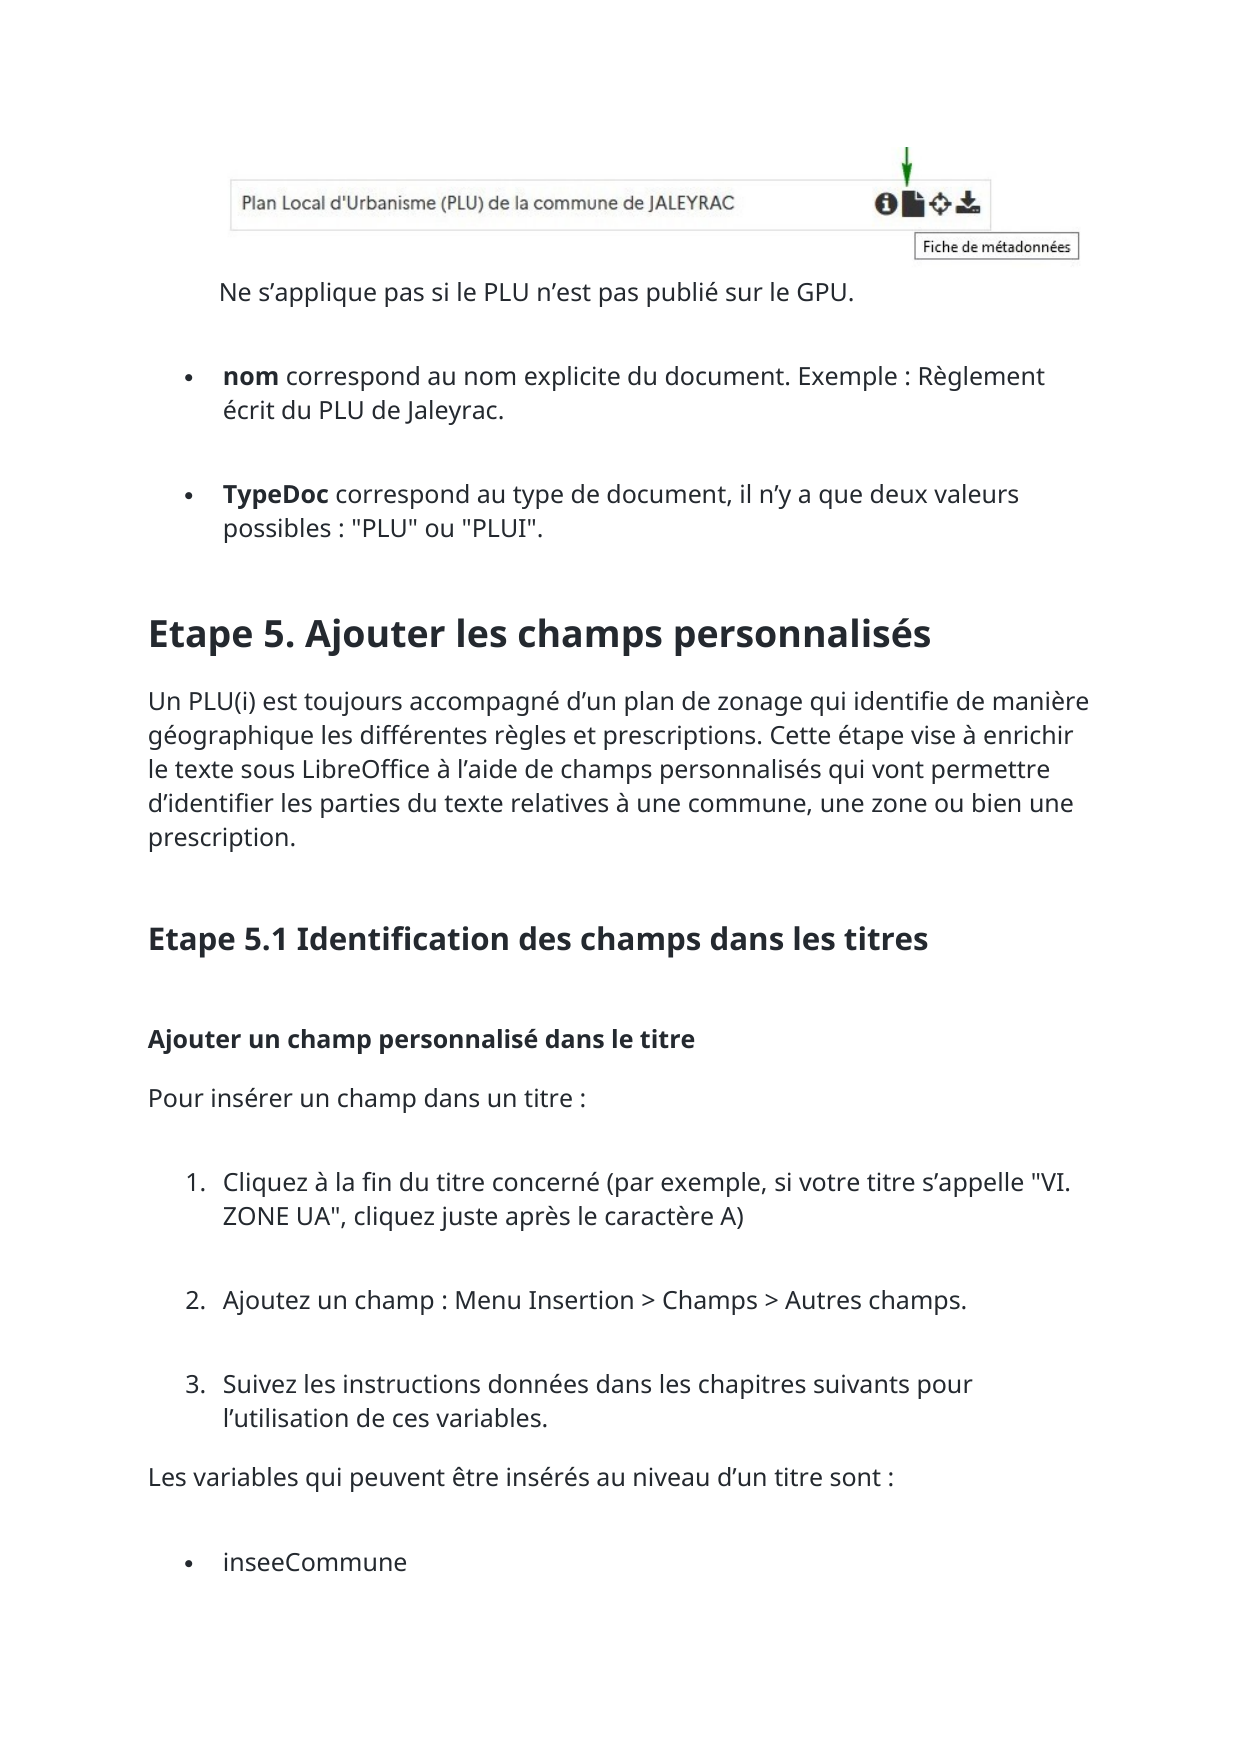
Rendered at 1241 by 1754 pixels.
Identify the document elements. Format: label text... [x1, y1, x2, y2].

list Cliquez à la fin du titre concerné (par exemple, si votre titre s’appelle "VI. ZONE UA", cliquez juste après le caractère A) [185, 1165, 1093, 1233]
text Ne s’applique pas si le PLU n’est pas publié sur le GPU. [218, 276, 1093, 309]
picture [218, 147, 1093, 276]
text Pour insérer un champ dans un titre : [148, 1081, 1093, 1115]
list Suivez les instructions données dans les chapitres suivants pour l’utilisation de ces variables. [185, 1367, 1093, 1435]
subtitle Ajouter un champ personnalisé dans le titre [148, 1022, 1093, 1056]
list inseeCommune [185, 1544, 1093, 1578]
text Les variables qui peuvent être insérés au niveau d’un titre sont : [148, 1460, 1093, 1494]
list nom correspond au nom explicite du document. Exemple : Règlement écrit du PLU de Jaleyrac. [185, 359, 1093, 427]
list Ajoutez un champ : Menu Insertion > Champs > Autres champs. [185, 1283, 1093, 1317]
text Un PLU(i) est toujours accompagné d’un plan de zonage qui identifie de manière géographique les différentes règles et prescriptions. Cette étape vise à enrichir le texte sous LibreOffice à l’aide de champs personnalisés qui vont permettre d’identifier les parties du texte relatives à une commune, une zone ou bien une prescription. [148, 684, 1093, 854]
subtitle Etape 5.1 Identification des champs dans les titres [148, 917, 1093, 959]
list TypeDoc correspond au type de document, il n’y a que deux valeurs possibles : "PLU" ou "PLUI". [185, 477, 1093, 545]
subtitle Etape 5. Ajouter les champs personnalisés [148, 608, 1093, 659]
